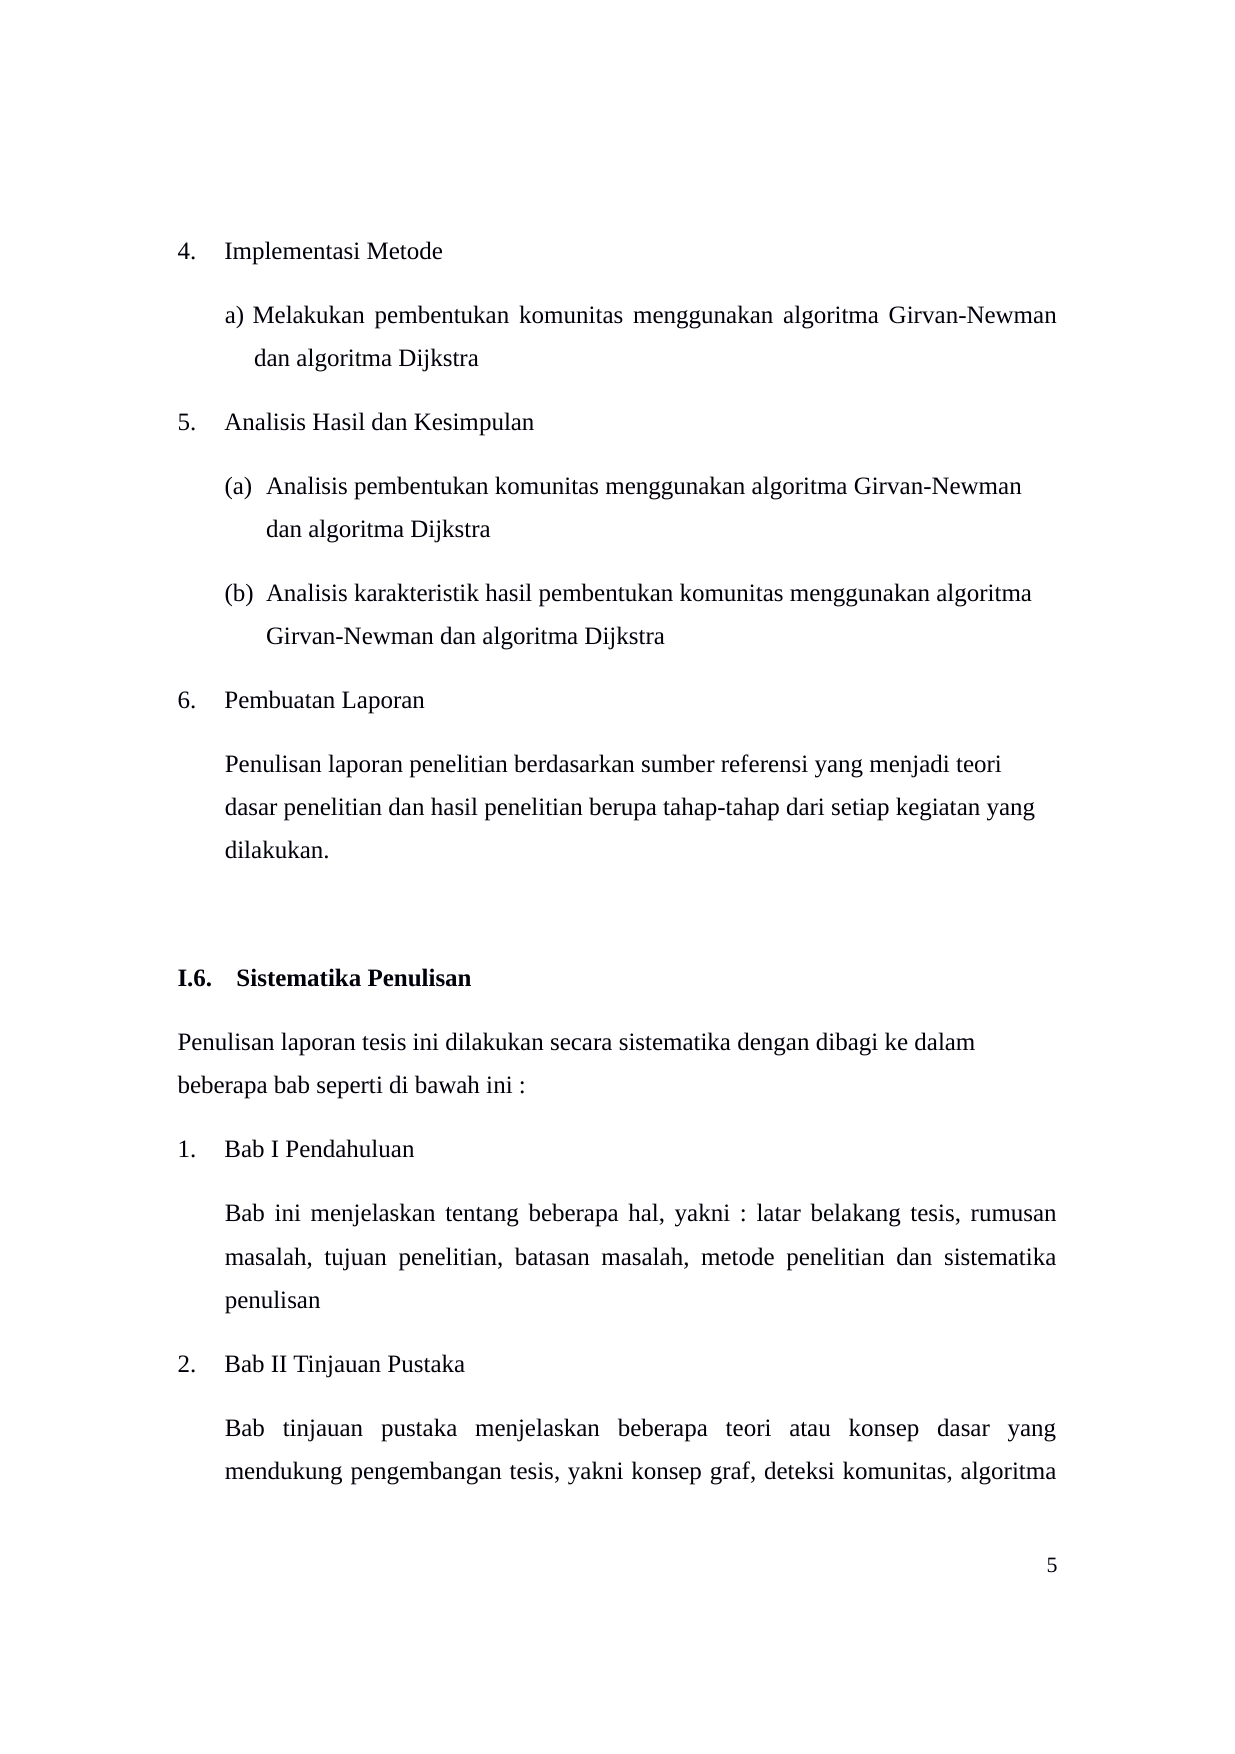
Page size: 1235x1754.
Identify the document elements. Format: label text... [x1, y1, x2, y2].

list Analisis Hasil dan Kesimpulan [177, 407, 1057, 436]
text Bab ini menjelaskan tentang beberapa hal, yakni : latar belakang tesis, rumusan masalah, tujuan penelitian, batasan masalah, metode penelitian dan sistematika penulisan [224, 1198, 1057, 1313]
list Melakukan pembentukan komunitas menggunakan algoritma Girvan-Newman dan algoritma Dijkstra [224, 300, 1057, 372]
text Penulisan laporan tesis ini dilakukan secara sistematika dengan dibagi ke dalam beberapa bab seperti di bawah ini : [177, 1027, 1057, 1099]
list Analisis pembentukan komunitas menggunakan algoritma Girvan-Newman dan algoritma Dijkstra [224, 471, 1057, 543]
list Bab I Pendahuluan [177, 1134, 1057, 1163]
list Pembuatan Laporan [177, 685, 1057, 714]
list Bab II Tinjauan Pustaka [177, 1349, 1057, 1377]
text Bab tinjauan pustaka menjelaskan beberapa teori atau konsep dasar yang mendukung pengembangan tesis, yakni konsep graf, deteksi komunitas, algoritma [224, 1413, 1057, 1484]
subtitle Sistematika Penulisan [177, 963, 1057, 992]
list Analisis karakteristik hasil pembentukan komunitas menggunakan algoritma Girvan-Newman dan algoritma Dijkstra [224, 578, 1057, 650]
list Implementasi Metode [177, 236, 1057, 265]
text Penulisan laporan penelitian berdasarkan sumber referensi yang menjadi teori dasar penelitian dan hasil penelitian berupa tahap-tahap dari setiap kegiatan yang dilakukan. [224, 749, 1057, 864]
